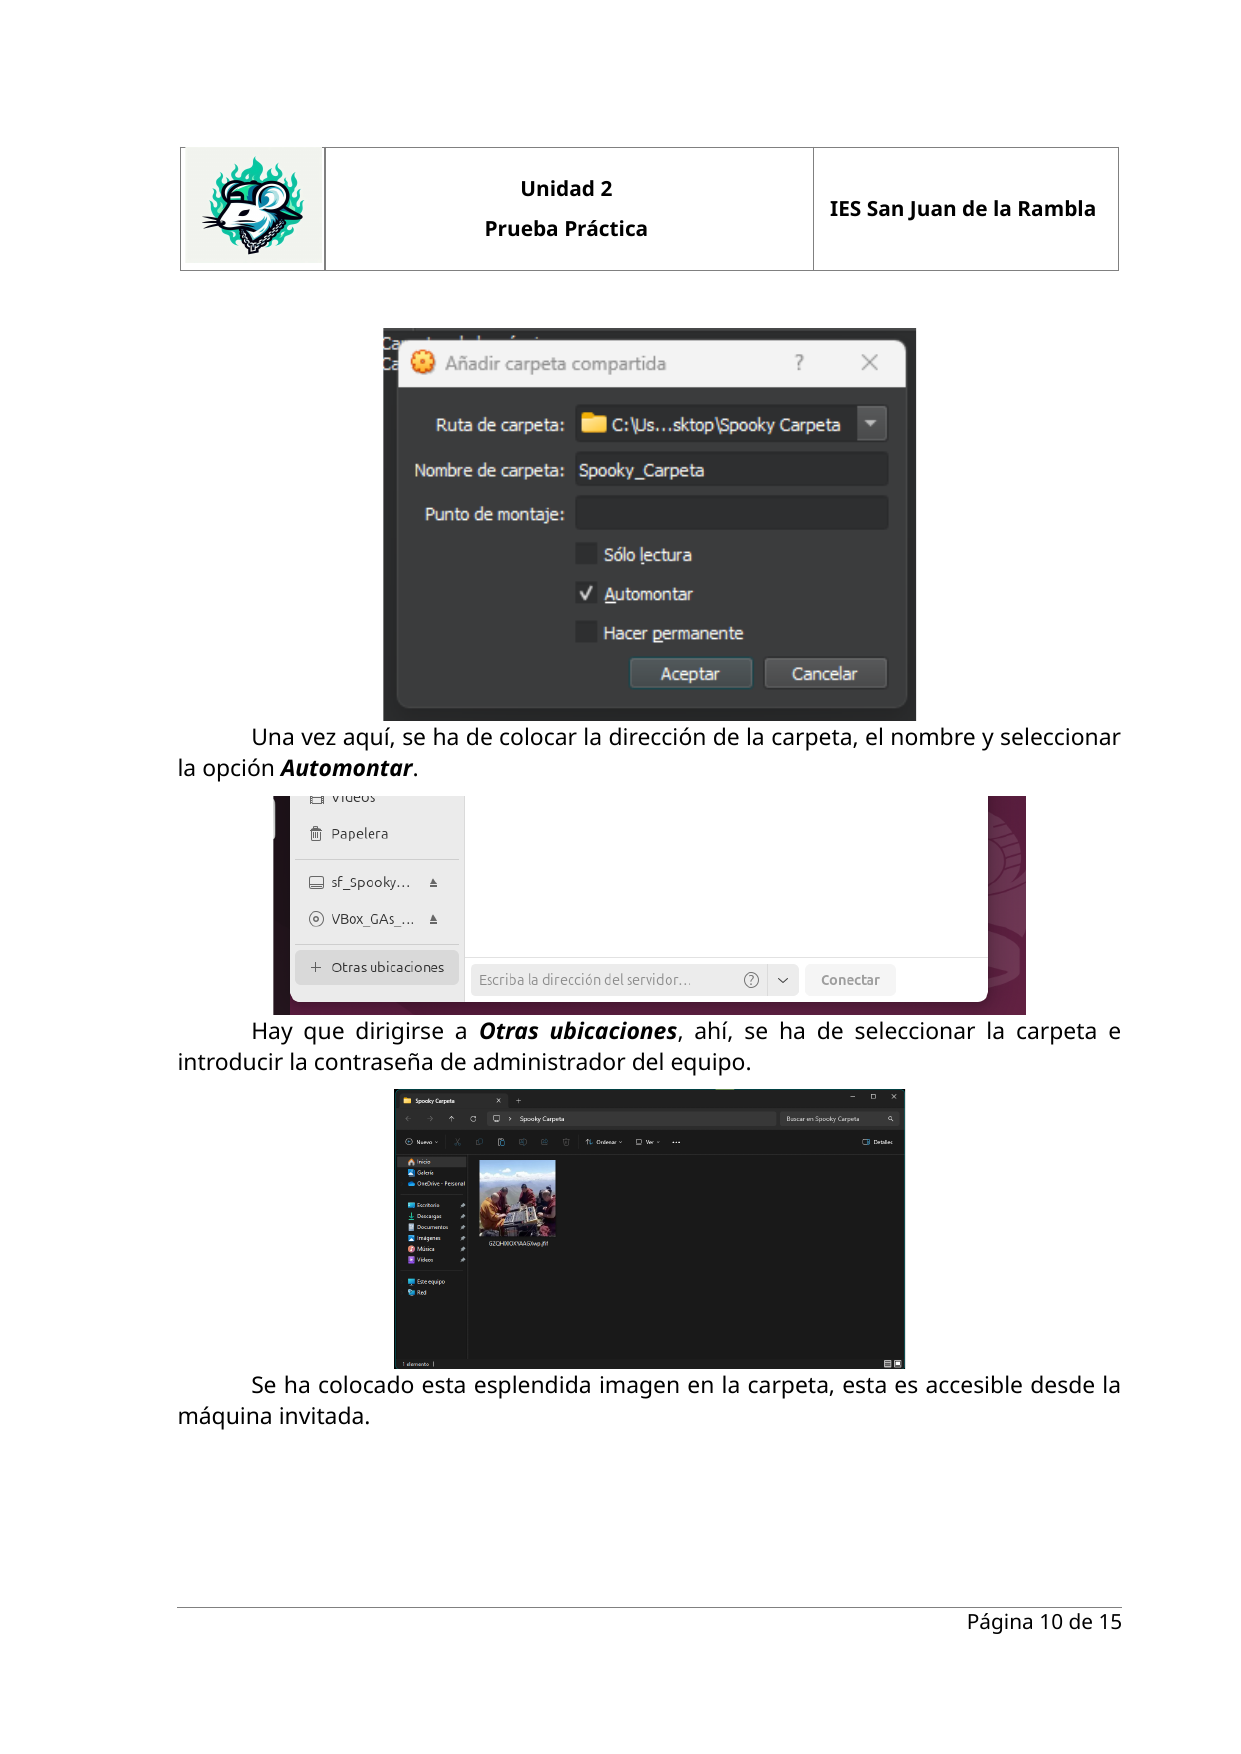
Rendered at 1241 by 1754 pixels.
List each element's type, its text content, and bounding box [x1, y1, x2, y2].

text Una vez aquí, se ha de colocar la dirección de la carpeta, el nombre y seleccionar la opción Automontar. [177, 329, 1122, 783]
text Hay que dirigirse a Otras ubicaciones, ahí, se ha de seleccionar la carpeta e introducir la contraseña de administrador del equipo. [177, 796, 1122, 1077]
picture [273, 796, 1026, 1015]
text Se ha colocado esta esplendida imagen en la carpeta, esta es accesible desde la máquina invitada. [177, 1090, 1122, 1431]
picture [394, 1089, 906, 1369]
picture [383, 328, 917, 721]
picture [185, 147, 322, 263]
